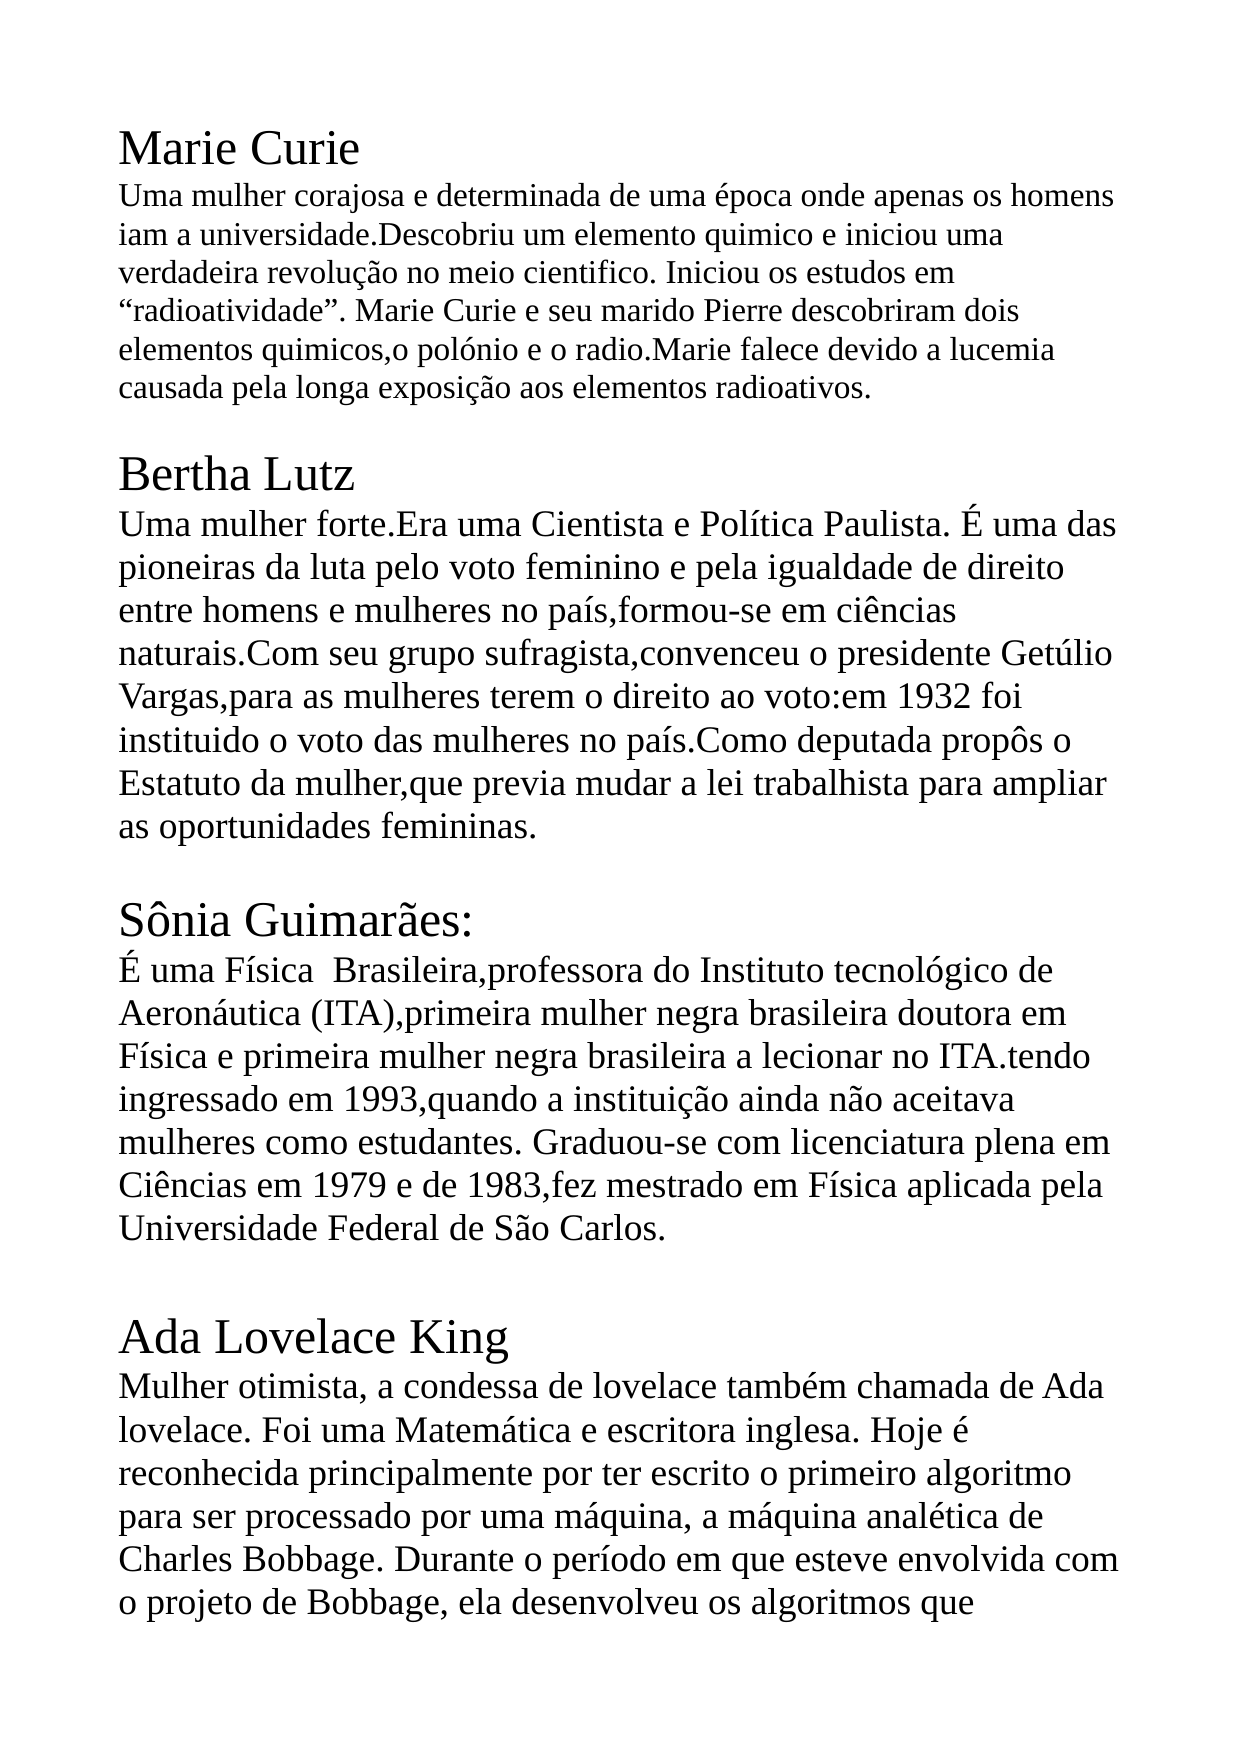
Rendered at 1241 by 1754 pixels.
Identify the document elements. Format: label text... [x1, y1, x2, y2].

text Uma mulher forte.Era uma Cientista e Política Paulista. É uma das pioneiras da luta pelo voto feminino e pela igualdade de direito entre homens e mulheres no país,formou-se em ciências naturais.Com seu grupo sufragista,convenceu o presidente Getúlio Vargas,para as mulheres terem o direito ao voto:em 1932 foi instituido o voto das mulheres no país.Como deputada propôs o Estatuto da mulher,que previa mudar a lei trabalhista para ampliar as oportunidades femininas. [118, 501, 1122, 846]
text Uma mulher corajosa e determinada de uma época onde apenas os homens iam a universidade.Descobriu um elemento quimico e iniciou uma verdadeira revolução no meio cientifico. Iniciou os estudos em “radioatividade”. Marie Curie e seu marido Pierre descobriram dois elementos quimicos,o polónio e o radio.Marie falece devido a lucemia causada pela longa exposição aos elementos radioativos. [118, 176, 1122, 406]
text É uma Física Brasileira,professora do Instituto tecnológico de Aeronáutica (ITA),primeira mulher negra brasileira doutora em Física e primeira mulher negra brasileira a lecionar no ITA.tendo ingressado em 1993,quando a instituição ainda não aceitava mulheres como estudantes. Graduou-se com licenciatura plena em Ciências em 1979 e de 1983,fez mestrado em Física aplicada pela Universidade Federal de São Carlos. [118, 947, 1122, 1249]
text Mulher otimista, a condessa de lovelace também chamada de Ada lovelace. Foi uma Matemática e escritora inglesa. Hoje é reconhecida principalmente por ter escrito o primeiro algoritmo para ser processado por uma máquina, a máquina analética de Charles Bobbage. Durante o período em que esteve envolvida com o projeto de Bobbage, ela desenvolveu os algoritmos que [118, 1364, 1122, 1623]
text Sônia Guimarães: [118, 889, 1122, 947]
text Marie Curie [118, 118, 1122, 176]
text Ada Lovelace King [118, 1306, 1122, 1364]
text Bertha Lutz [118, 444, 1122, 501]
